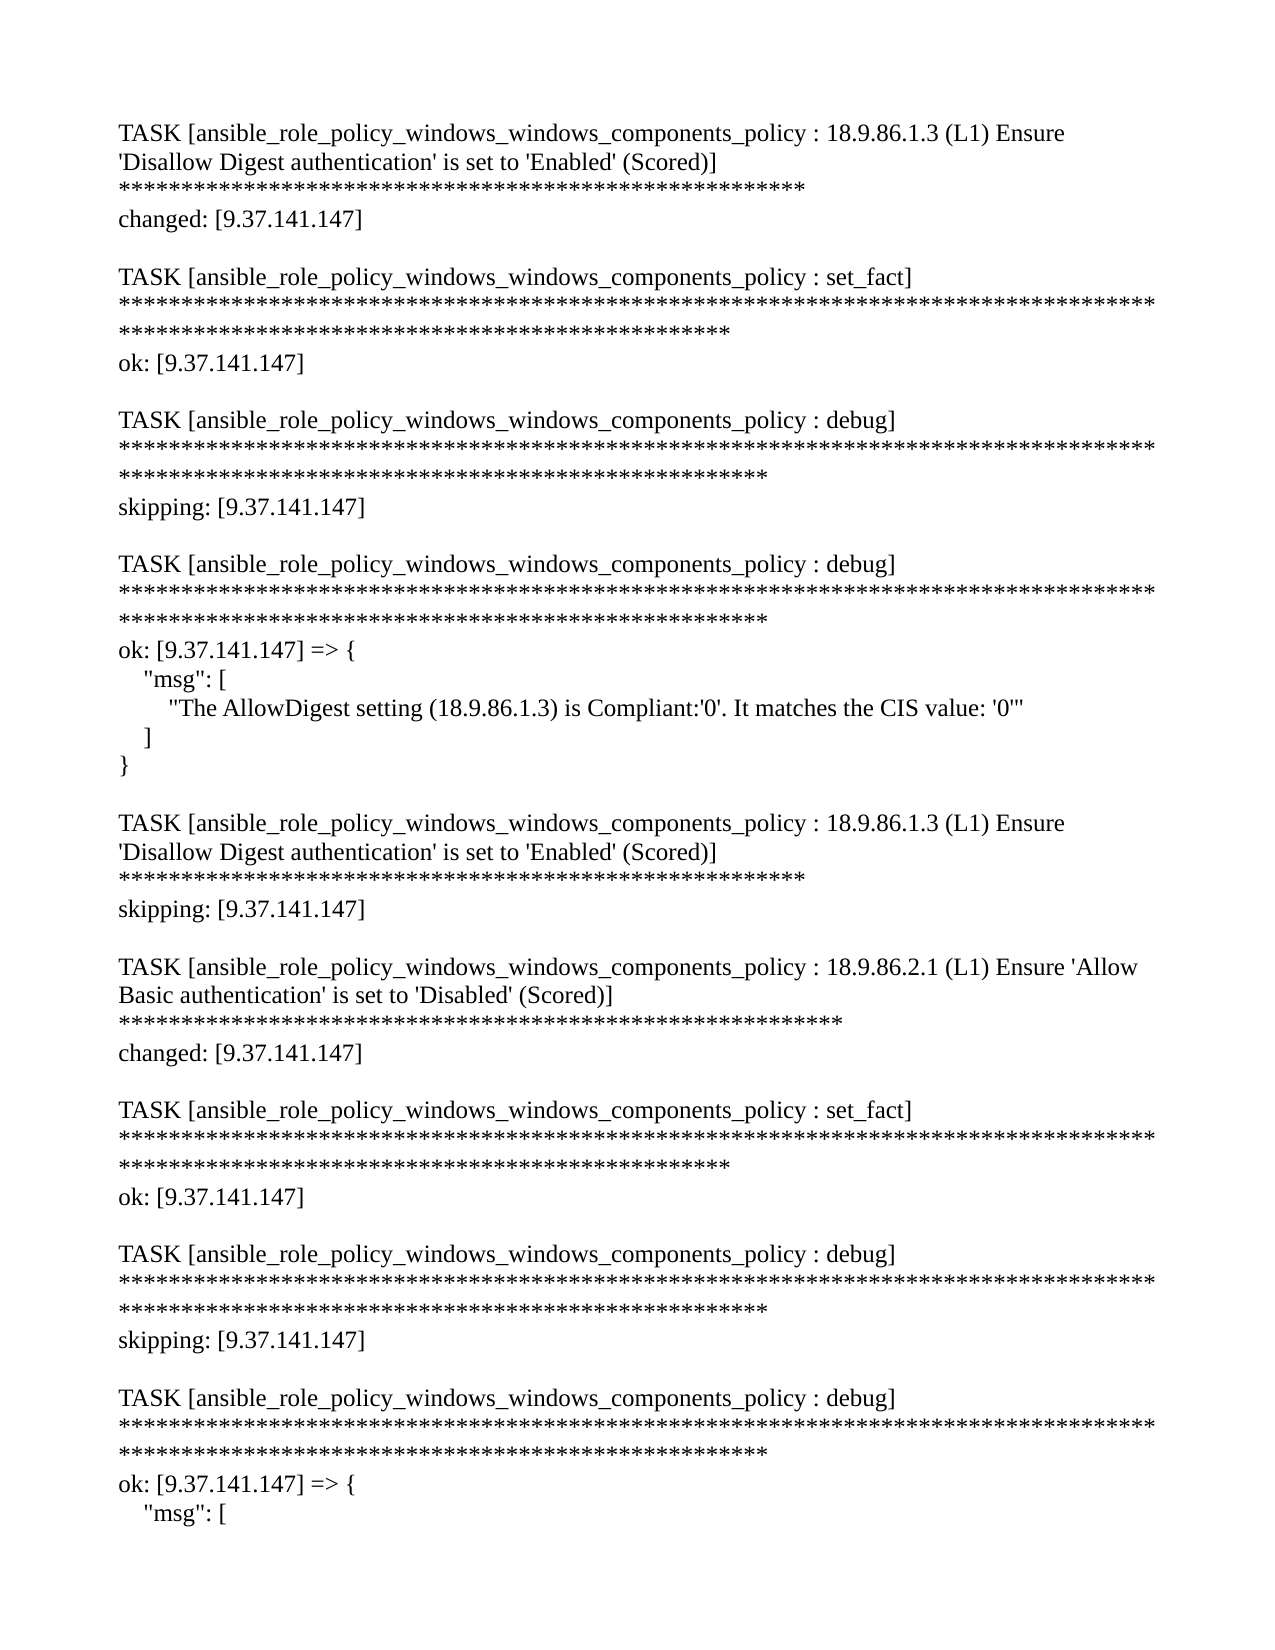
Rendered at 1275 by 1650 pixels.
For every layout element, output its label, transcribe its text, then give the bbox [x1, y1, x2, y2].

text changed: [9.37.141.147] [118, 1038, 1157, 1067]
text ok: [9.37.141.147] => { [118, 636, 1157, 664]
text TASK [ansible_role_policy_windows_windows_components_policy : debug] *************************************************************************************************************************************** [118, 1239, 1157, 1326]
text TASK [ansible_role_policy_windows_windows_components_policy : debug] *************************************************************************************************************************************** [118, 549, 1157, 636]
text ok: [9.37.141.147] => { [118, 1469, 1157, 1498]
text TASK [ansible_role_policy_windows_windows_components_policy : debug] *************************************************************************************************************************************** [118, 406, 1157, 492]
text skipping: [9.37.141.147] [118, 1326, 1157, 1354]
text ] [118, 722, 1157, 751]
text } [118, 751, 1157, 779]
text TASK [ansible_role_policy_windows_windows_components_policy : debug] *************************************************************************************************************************************** [118, 1383, 1157, 1469]
text "msg": [ [118, 1498, 1157, 1527]
text ok: [9.37.141.147] [118, 1182, 1157, 1211]
text changed: [9.37.141.147] [118, 204, 1157, 233]
text "The AllowDigest setting (18.9.86.1.3) is Compliant:'0'. It matches the CIS value: '0'" [118, 693, 1157, 722]
text TASK [ansible_role_policy_windows_windows_components_policy : 18.9.86.2.1 (L1) Ensure 'Allow Basic authentication' is set to 'Disabled' (Scored)] ********************************************************** [118, 952, 1157, 1038]
text TASK [ansible_role_policy_windows_windows_components_policy : 18.9.86.1.3 (L1) Ensure 'Disallow Digest authentication' is set to 'Enabled' (Scored)] ******************************************************* [118, 118, 1157, 204]
text "msg": [ [118, 664, 1157, 693]
text TASK [ansible_role_policy_windows_windows_components_policy : set_fact] ************************************************************************************************************************************ [118, 1096, 1157, 1182]
text TASK [ansible_role_policy_windows_windows_components_policy : set_fact] ************************************************************************************************************************************ [118, 262, 1157, 348]
text TASK [ansible_role_policy_windows_windows_components_policy : 18.9.86.1.3 (L1) Ensure 'Disallow Digest authentication' is set to 'Enabled' (Scored)] ******************************************************* [118, 808, 1157, 894]
text ok: [9.37.141.147] [118, 348, 1157, 377]
text skipping: [9.37.141.147] [118, 894, 1157, 923]
text skipping: [9.37.141.147] [118, 492, 1157, 521]
